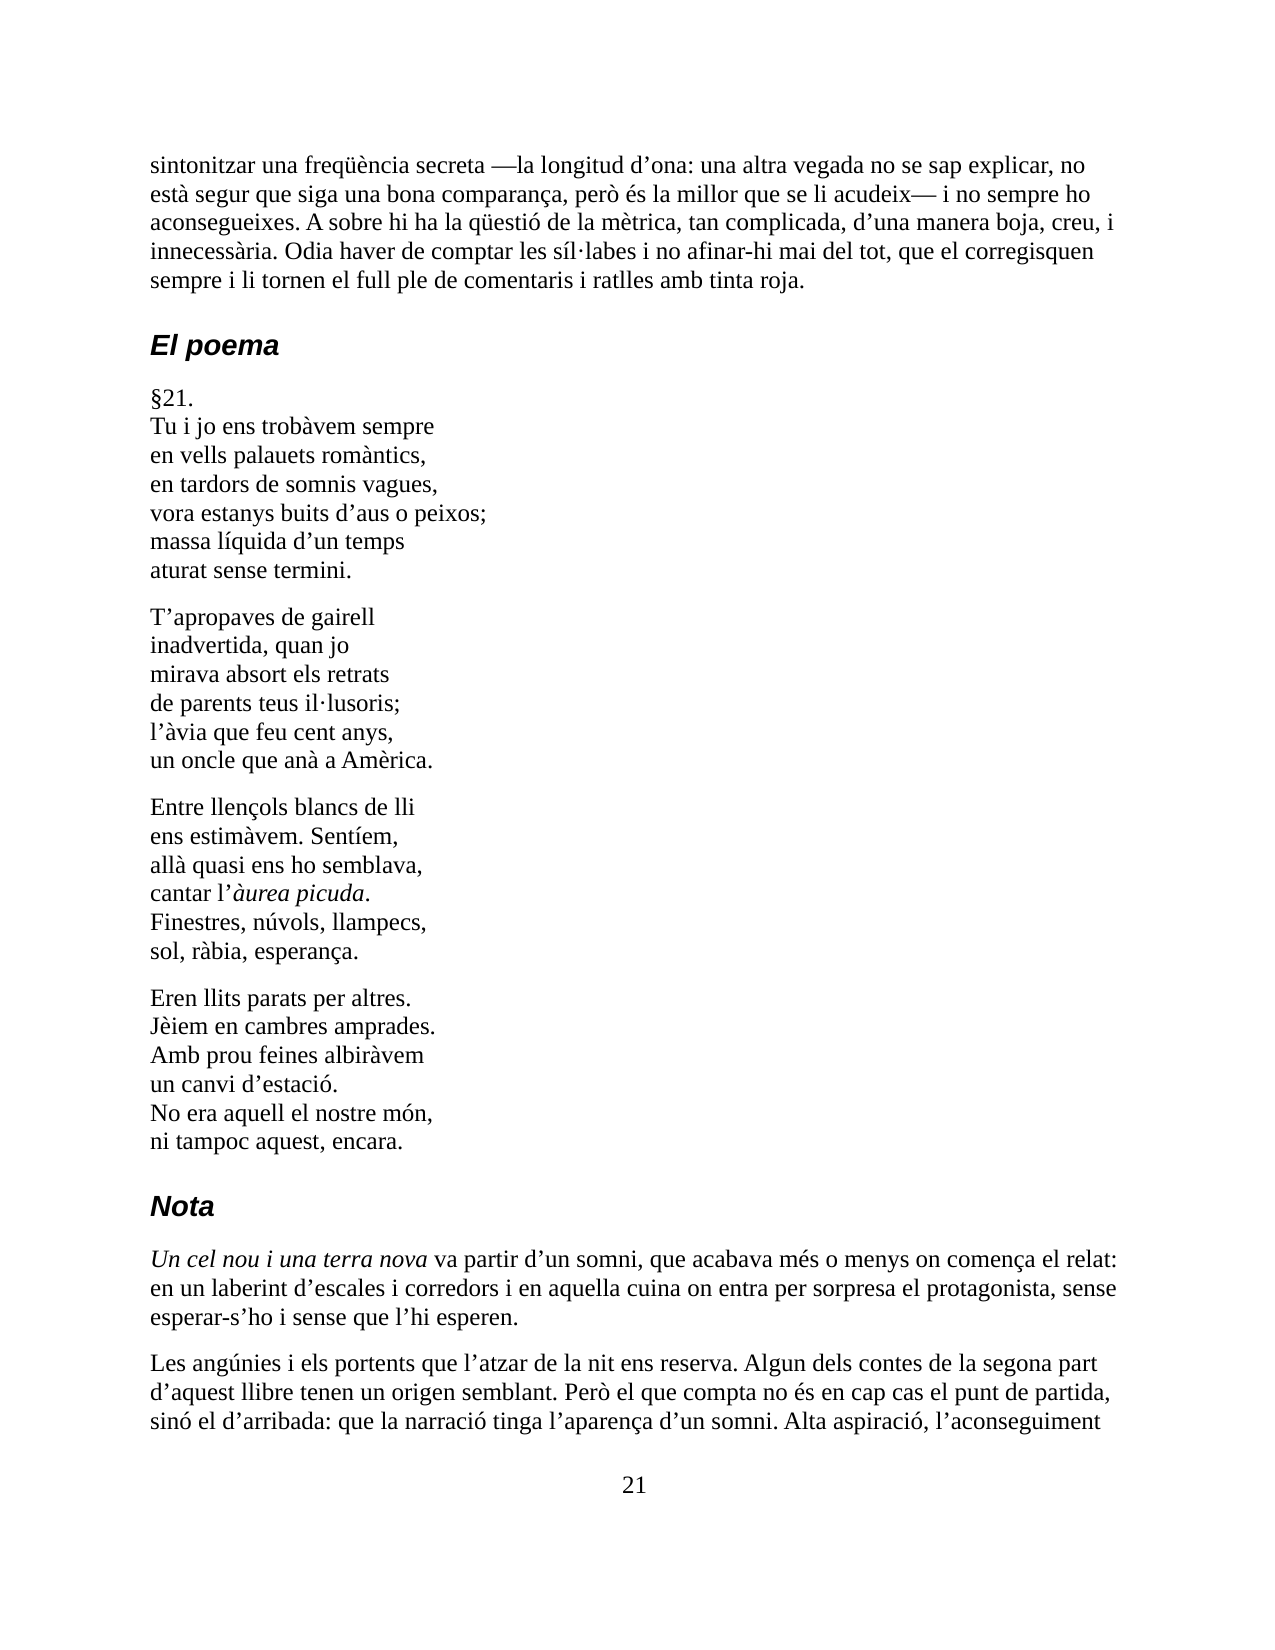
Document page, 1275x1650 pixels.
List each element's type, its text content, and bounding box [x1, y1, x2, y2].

subtitle El poema [150, 328, 1125, 361]
text Les angúnies i els portents que l’atzar de la nit ens reserva. Algun dels contes de la segona part d’aquest llibre tenen un origen semblant. Però el que compta no és en cap cas el punt de partida, sinó el d’arribada: que la narració tinga l’aparença d’un somni. Alta aspiració, l’aconseguiment [150, 1348, 1125, 1434]
text sintonitzar una freqüència secreta —la longitud d’ona: una altra vegada no se sap explicar, no està segur que siga una bona comparança, però és la millor que se li acudeix— i no sempre ho aconsegueixes. A sobre hi ha la qüestió de la mètrica, tan complicada, d’una manera boja, creu, i innecessària. Odia haver de comptar les síl·labes i no afinar-hi mai del tot, que el corregisquen sempre i li tornen el full ple de comentaris i ratlles amb tinta roja. [150, 150, 1125, 294]
text Un cel nou i una terra nova va partir d’un somni, que acabava més o menys on comença el relat: en un laberint d’escales i corredors i en aquella cuina on entra per sorpresa el protagonista, sense esperar-s’ho i sense que l’hi esperen. [150, 1244, 1125, 1330]
text Eren llits parats per altres. Jèiem en cambres amprades. Amb prou feines albiràvem un canvi d’estació. No era aquell el nostre món, ni tampoc aquest, encara. [150, 983, 1125, 1155]
text T’apropaves de gairell inadvertida, quan jo mirava absort els retrats de parents teus il·lusoris; l’àvia que feu cent anys, un oncle que anà a Amèrica. [150, 602, 1125, 774]
text §21. Tu i jo ens trobàvem sempre en vells palauets romàntics, en tardors de somnis vagues, vora estanys buits d’aus o peixos; massa líquida d’un temps aturat sense termini. [150, 383, 1125, 584]
subtitle Nota [150, 1189, 1125, 1223]
text Entre llençols blancs de lli ens estimàvem. Sentíem, allà quasi ens ho semblava, cantar l’àurea picuda. Finestres, núvols, llampecs, sol, ràbia, esperança. [150, 792, 1125, 965]
